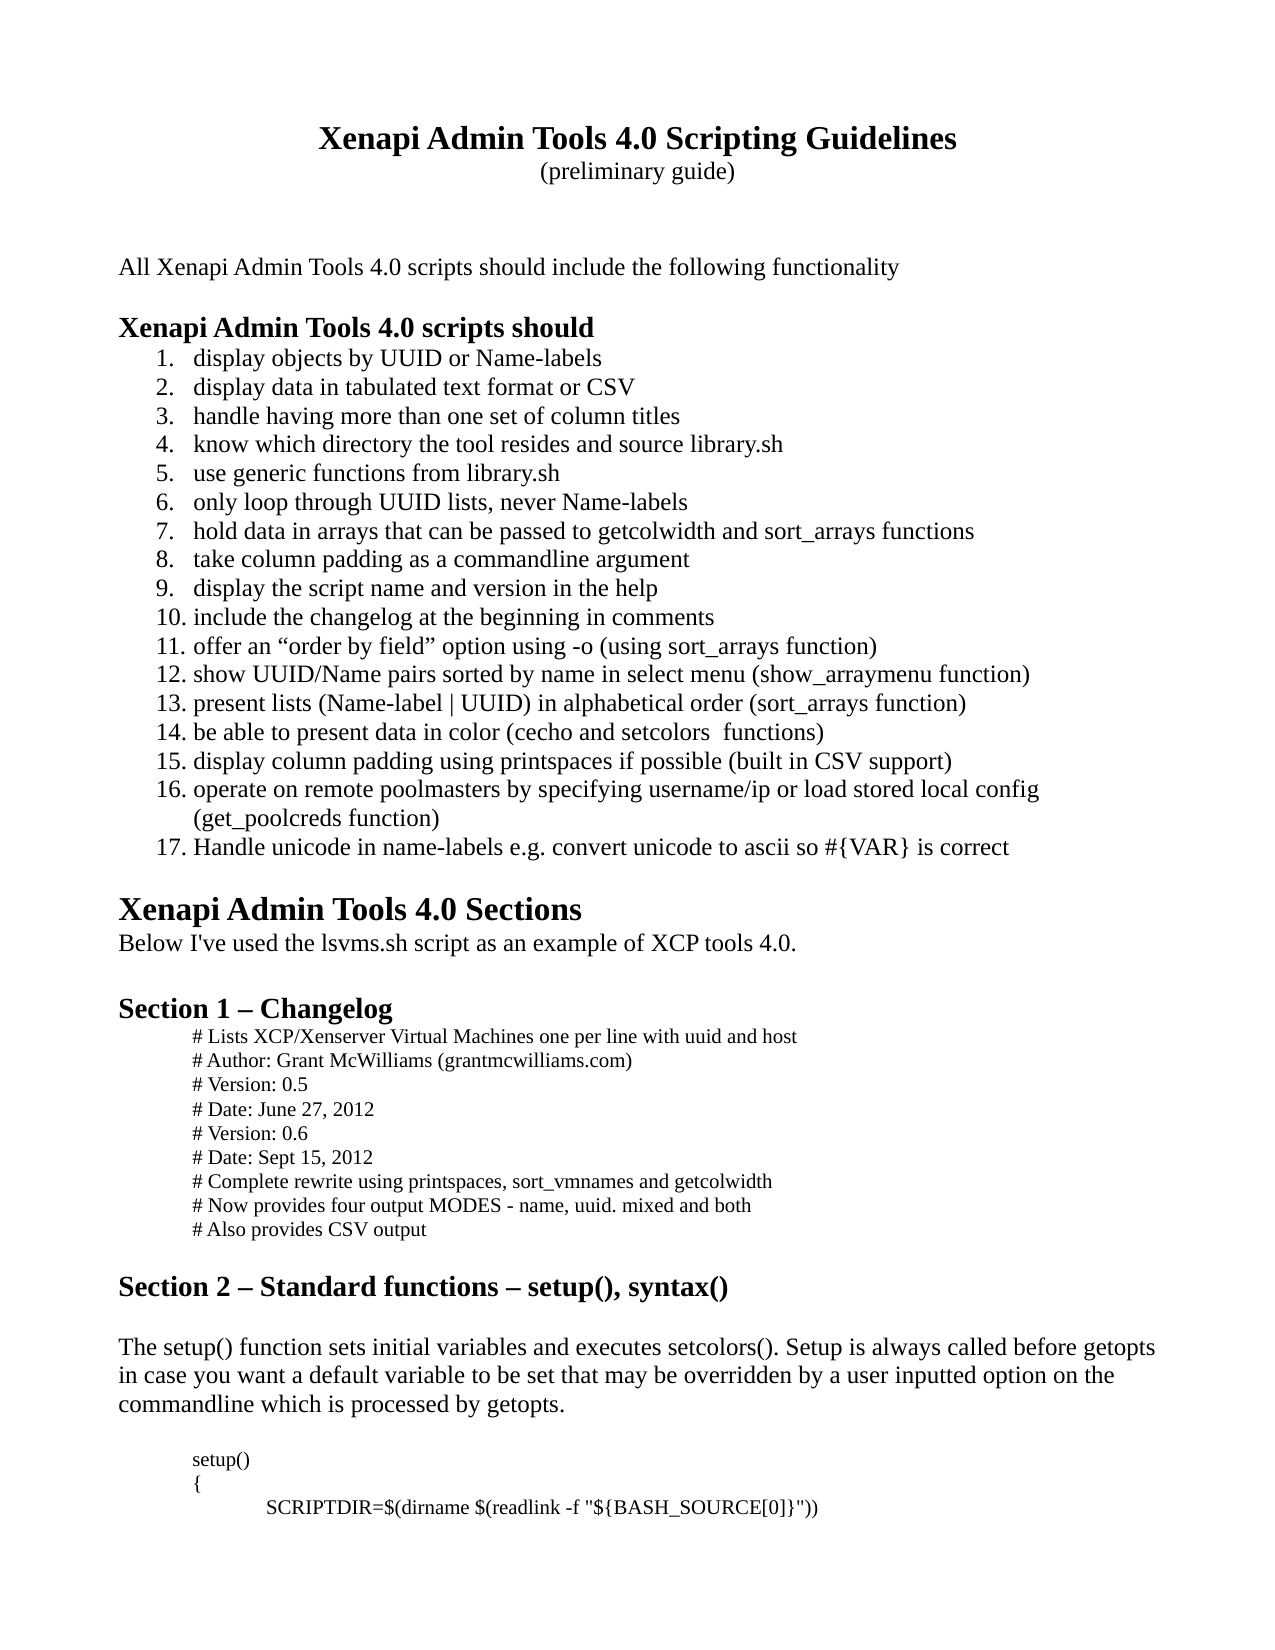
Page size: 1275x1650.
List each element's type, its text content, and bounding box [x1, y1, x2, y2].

text # Complete rewrite using printspaces, sort_vmnames and getcolwidth [192, 1169, 1157, 1193]
list present lists (Name-label | UUID) in alphabetical order (sort_arrays function) [156, 688, 1157, 717]
text Xenapi Admin Tools 4.0 Scripting Guidelines [118, 118, 1157, 156]
list include the changelog at the beginning in comments [156, 602, 1157, 631]
text Xenapi Admin Tools 4.0 scripts should [118, 310, 1157, 343]
text Below I've used the lsvms.sh script as an example of XCP tools 4.0. [118, 928, 1157, 957]
text SCRIPTDIR=$(dirname $(readlink -f "${BASH_SOURCE[0]}")) [192, 1495, 1157, 1519]
list handle having more than one set of column titles [156, 401, 1157, 429]
list use generic functions from library.sh [156, 458, 1157, 487]
text # Also provides CSV output [192, 1217, 1157, 1241]
text # Version: 0.5 [192, 1072, 1157, 1096]
text { [192, 1471, 1157, 1495]
text All Xenapi Admin Tools 4.0 scripts should include the following functionality [118, 252, 1157, 281]
list be able to present data in color (cecho and setcolors functions) [156, 717, 1157, 746]
list take column padding as a commandline argument [156, 544, 1157, 573]
text # Date: Sept 15, 2012 [192, 1144, 1157, 1169]
text # Version: 0.6 [192, 1121, 1157, 1144]
list display data in tabulated text format or CSV [156, 372, 1157, 401]
text The setup() function sets initial variables and executes setcolors(). Setup is always called before getopts in case you want a default variable to be set that may be overridden by a user inputted option on the commandline which is processed by getopts. [118, 1332, 1157, 1418]
text Xenapi Admin Tools 4.0 Sections [118, 889, 1157, 928]
list display objects by UUID or Name-labels [156, 343, 1157, 372]
list Handle unicode in name-labels e.g. convert unicode to ascii so #{VAR} is correct [156, 832, 1157, 861]
text (preliminary guide) [118, 156, 1157, 185]
list only loop through UUID lists, never Name-labels [156, 487, 1157, 516]
text Section 1 – Changelog [118, 991, 1157, 1024]
text Section 2 – Standard functions – setup(), syntax() [118, 1269, 1157, 1303]
list display the script name and version in the help [156, 573, 1157, 602]
text # Now provides four output MODES - name, uuid. mixed and both [192, 1193, 1157, 1217]
list know which directory the tool resides and source library.sh [156, 429, 1157, 458]
text # Lists XCP/Xenserver Virtual Machines one per line with uuid and host [192, 1024, 1157, 1048]
list operate on remote poolmasters by specifying username/ip or load stored local config (get_poolcreds function) [156, 774, 1157, 832]
text # Author: Grant McWilliams (grantmcwilliams.com) [192, 1048, 1157, 1072]
list offer an “order by field” option using -o (using sort_arrays function) [156, 631, 1157, 659]
list hold data in arrays that can be passed to getcolwidth and sort_arrays functions [156, 516, 1157, 544]
text # Date: June 27, 2012 [192, 1096, 1157, 1121]
text setup() [192, 1447, 1157, 1471]
list display column padding using printspaces if possible (built in CSV support) [156, 746, 1157, 774]
list show UUID/Name pairs sorted by name in select menu (show_arraymenu function) [156, 659, 1157, 688]
